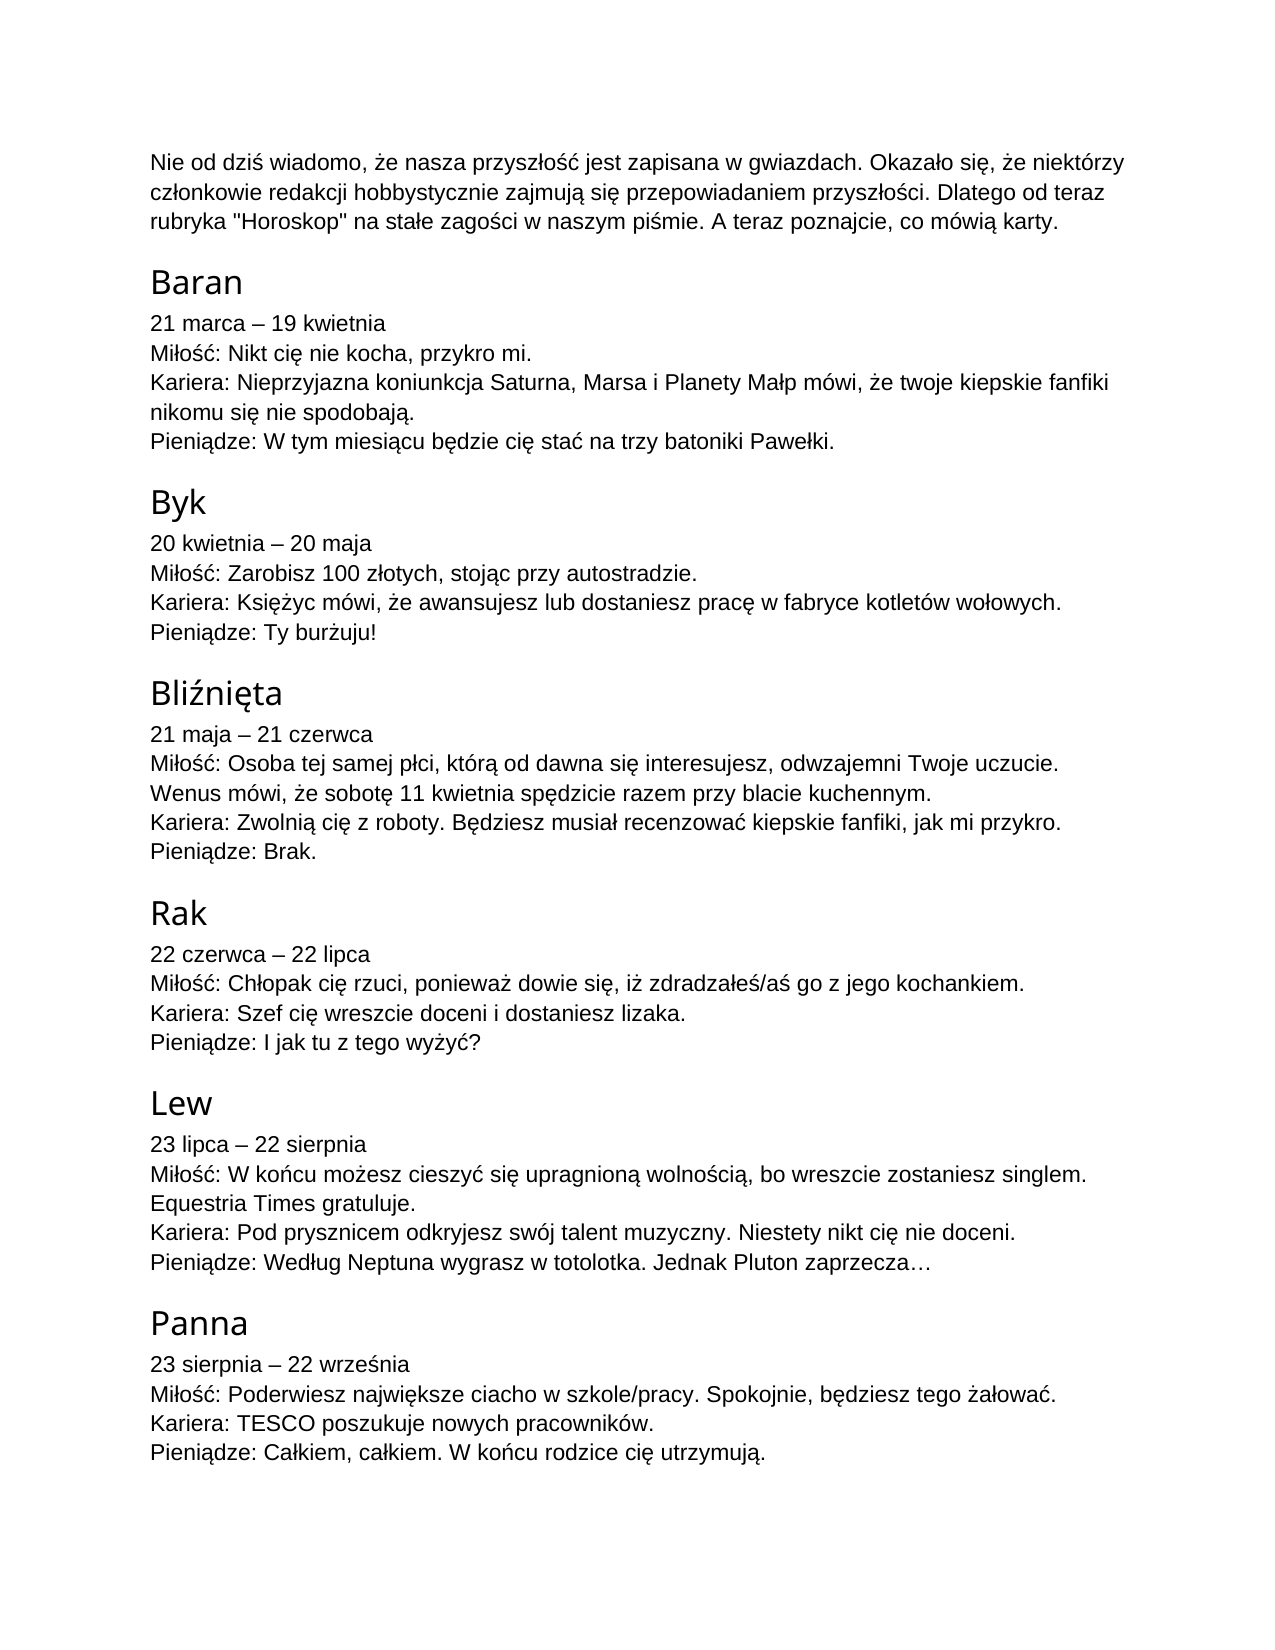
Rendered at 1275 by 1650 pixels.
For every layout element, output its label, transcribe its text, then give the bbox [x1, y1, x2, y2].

subtitle Baran [150, 259, 1125, 304]
text Nie od dziś wiadomo, że nasza przyszłość jest zapisana w gwiazdach. Okazało się, że niektórzy członkowie redakcji hobbystycznie zajmują się przepowiadaniem przyszłości. Dlatego od teraz rubryka "Horoskop" na stałe zagości w naszym piśmie. A teraz poznajcie, co mówią karty. [150, 150, 1125, 234]
text Kariera: Szef cię wreszcie doceni i dostaniesz lizaka. [150, 1000, 1125, 1026]
text Kariera: Zwolnią cię z roboty. Będziesz musiał recenzować kiepskie fanfiki, jak mi przykro. Pieniądze: Brak. [150, 810, 1125, 865]
text Miłość: W końcu możesz cieszyć się upragnioną wolnością, bo wreszcie zostaniesz singlem. Equestria Times gratuluje. [150, 1161, 1125, 1216]
text Pieniądze: Całkiem, całkiem. W końcu rodzice cię utrzymują. [150, 1440, 1125, 1466]
subtitle Byk [150, 479, 1125, 524]
text 21 maja – 21 czerwca [150, 722, 1125, 747]
subtitle Panna [150, 1300, 1125, 1345]
text 20 kwietnia – 20 maja [150, 531, 1125, 557]
text Miłość: Zarobisz 100 złotych, stojąc przy autostradzie. [150, 560, 1125, 586]
text 21 marca – 19 kwietnia [150, 311, 1125, 337]
text Kariera: Pod prysznicem odkryjesz swój talent muzyczny. Niestety nikt cię nie doceni. Pieniądze: Według Neptuna wygrasz w totolotka. Jednak Pluton zaprzecza… [150, 1220, 1125, 1275]
text Miłość: Osoba tej samej płci, którą od dawna się interesujesz, odwzajemni Twoje uczucie. Wenus mówi, że sobotę 11 kwietnia spędzicie razem przy blacie kuchennym. [150, 751, 1125, 806]
text Miłość: Nikt cię nie kocha, przykro mi. [150, 341, 1125, 366]
text 23 sierpnia – 22 września [150, 1352, 1125, 1377]
subtitle Rak [150, 889, 1125, 935]
text Kariera: Księżyc mówi, że awansujesz lub dostaniesz pracę w fabryce kotletów wołowych. Pieniądze: Ty burżuju! [150, 590, 1125, 645]
text Kariera: Nieprzyjazna koniunkcja Saturna, Marsa i Planety Małp mówi, że twoje kiepskie fanfiki nikomu się nie spodobają. [150, 370, 1125, 425]
text Pieniądze: I jak tu z tego wyżyć? [150, 1029, 1125, 1055]
subtitle Lew [150, 1080, 1125, 1125]
text Miłość: Poderwiesz największe ciacho w szkole/pracy. Spokojnie, będziesz tego żałować. [150, 1381, 1125, 1407]
subtitle Bliźnięta [150, 669, 1125, 715]
text 22 czerwca – 22 lipca [150, 941, 1125, 967]
text Miłość: Chłopak cię rzuci, ponieważ dowie się, iż zdradzałeś/aś go z jego kochankiem. [150, 971, 1125, 996]
text Kariera: TESCO poszukuje nowych pracowników. [150, 1411, 1125, 1436]
text Pieniądze: W tym miesiącu będzie cię stać na trzy batoniki Pawełki. [150, 429, 1125, 454]
text 23 lipca – 22 sierpnia [150, 1132, 1125, 1158]
